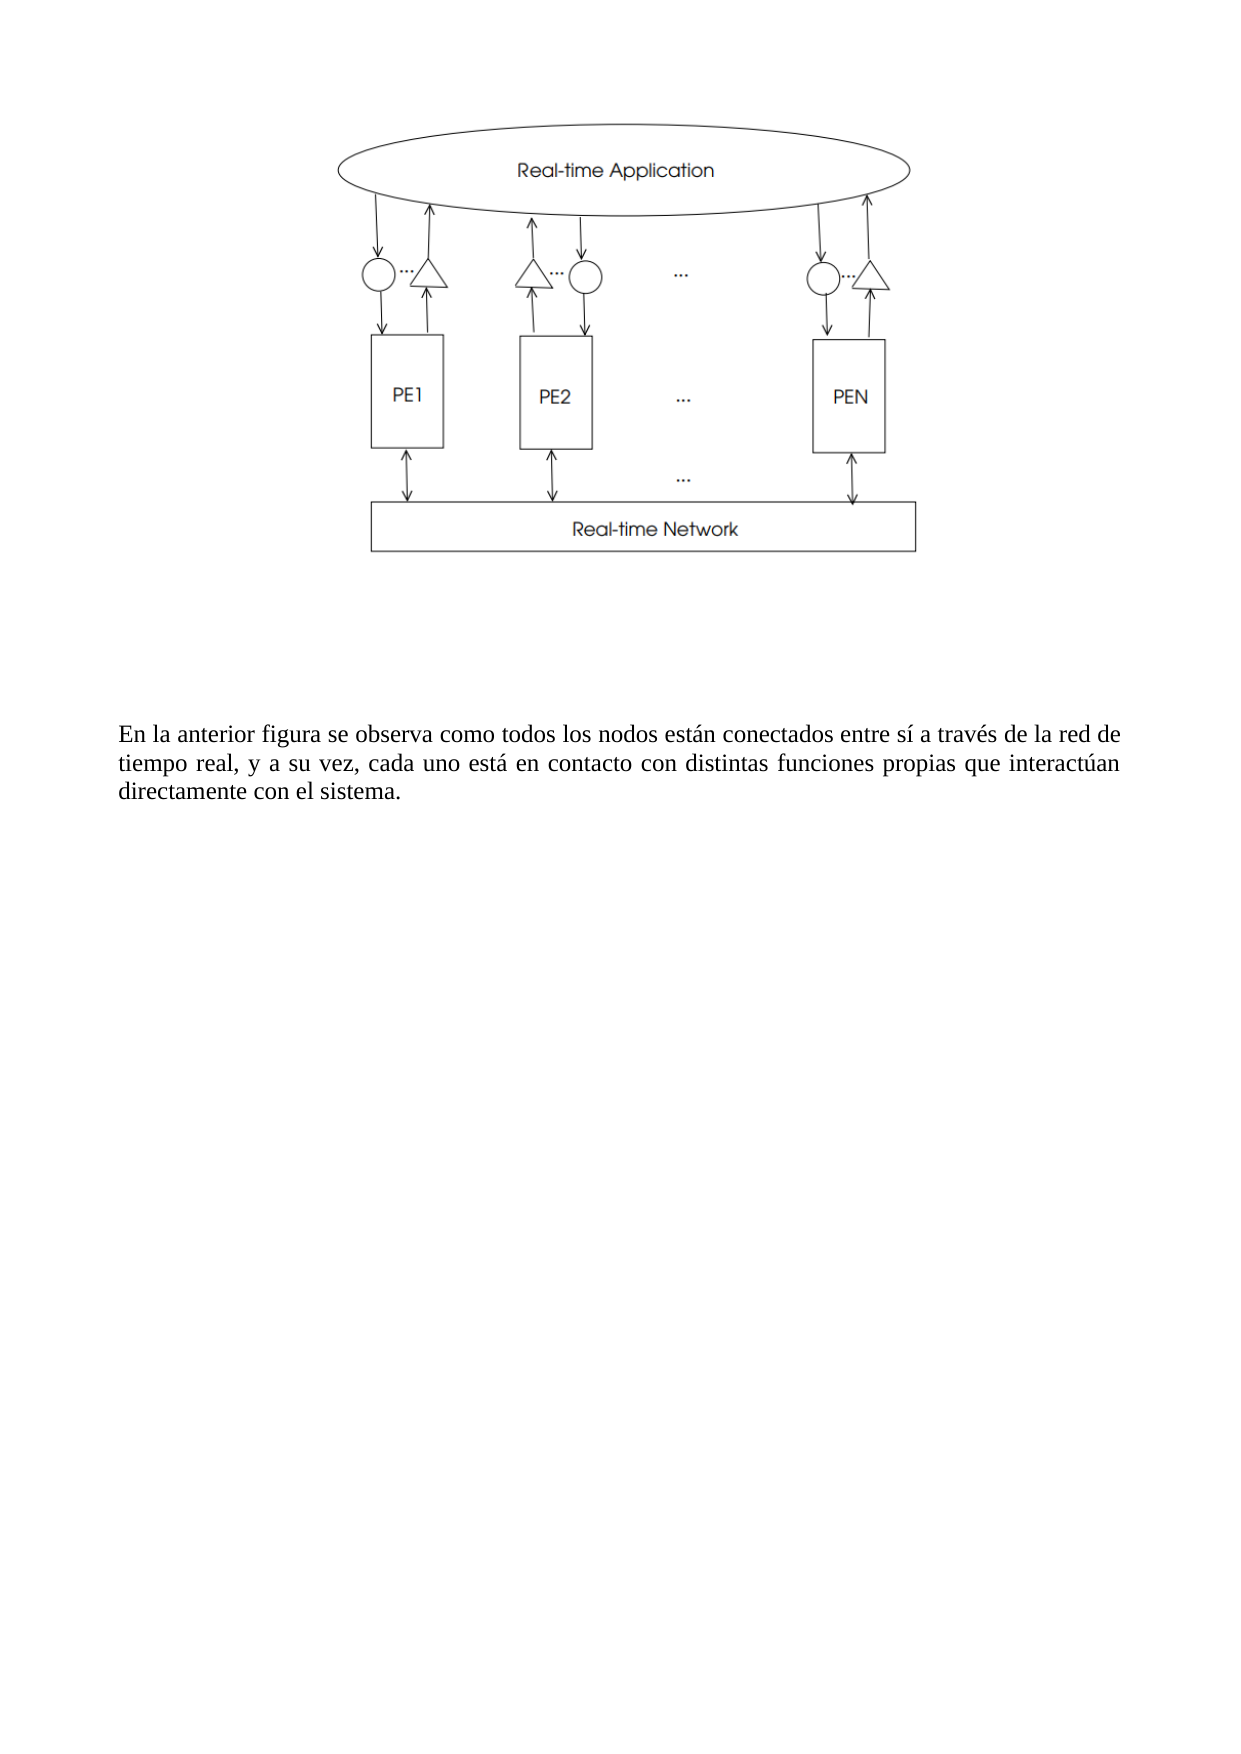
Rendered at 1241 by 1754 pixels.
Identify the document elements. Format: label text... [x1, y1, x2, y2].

text En la anterior figura se observa como todos los nodos están conectados entre sí a través de la red de tiempo real, y a su vez, cada uno está en contacto con distintas funciones propias que interactúan directamente con el sistema. [118, 719, 1122, 805]
picture [297, 96, 943, 576]
